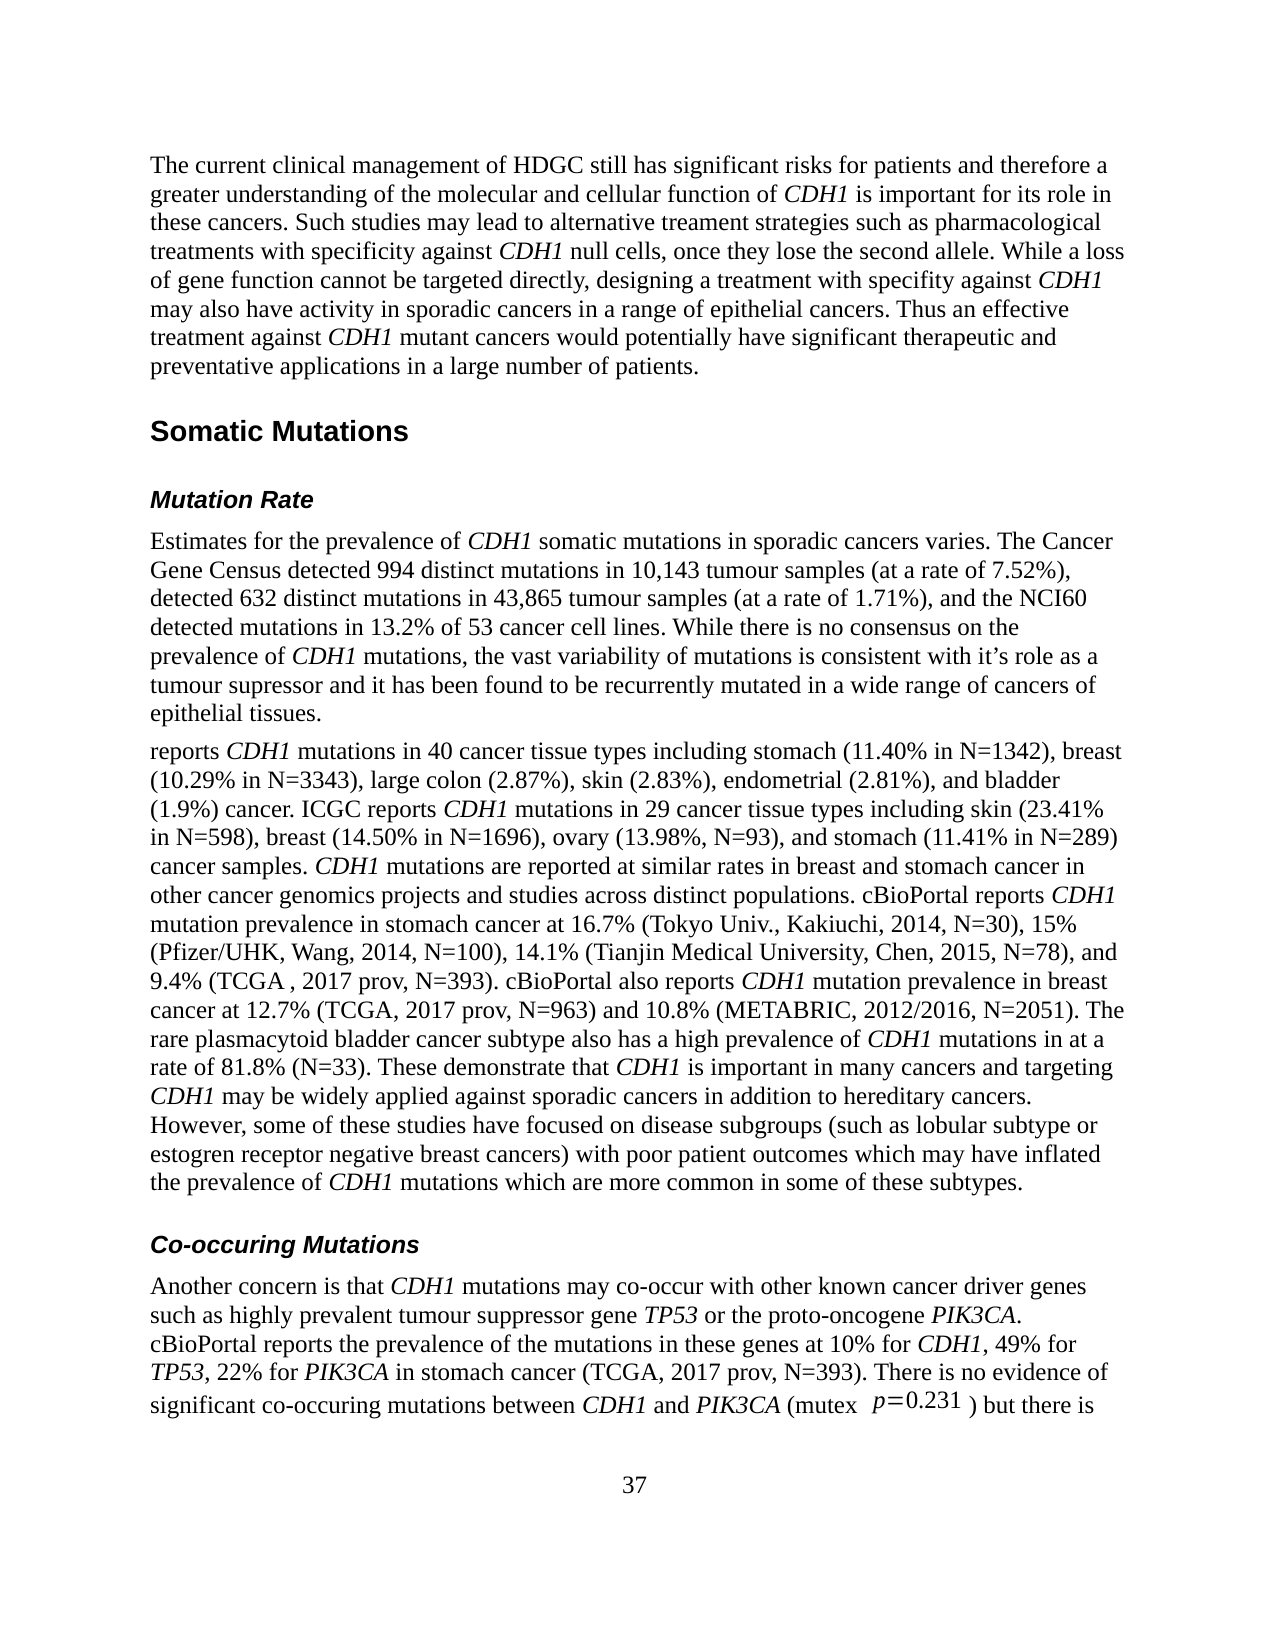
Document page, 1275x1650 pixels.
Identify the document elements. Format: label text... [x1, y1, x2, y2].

text Estimates for the prevalence of CDH1 somatic mutations in sporadic cancers varies. The Cancer Gene Census detected 994 distinct mutations in 10,143 tumour samples (at a rate of 7.52%), detected 632 distinct mutations in 43,865 tumour samples (at a rate of 1.71%), and the NCI60 detected mutations in 13.2% of 53 cancer cell lines. While there is no consensus on the prevalence of CDH1 mutations, the vast variability of mutations is consistent with it’s role as a tumour supressor and it has been found to be recurrently mutated in a wide range of cancers of epithelial tissues. [150, 526, 1125, 727]
subtitle Co-occuring Mutations [150, 1230, 1125, 1259]
text The current clinical management of HDGC still has significant risks for patients and therefore a greater understanding of the molecular and cellular function of CDH1 is important for its role in these cancers. Such studies may lead to alternative treament strategies such as pharmacological treatments with specificity against CDH1 null cells, once they lose the second allele. While a loss of gene function cannot be targeted directly, designing a treatment with specifity against CDH1 may also have activity in sporadic cancers in a range of epithelial cancers. Thus an effective treatment against CDH1 mutant cancers would potentially have significant therapeutic and preventative applications in a large number of patients. [150, 150, 1125, 380]
subtitle Somatic Mutations [150, 414, 1125, 447]
text reports CDH1 mutations in 40 cancer tissue types including stomach (11.40% in N=1342), breast (10.29% in N=3343), large colon (2.87%), skin (2.83%), endometrial (2.81%), and bladder (1.9%) cancer. ICGC reports CDH1 mutations in 29 cancer tissue types including skin (23.41% in N=598), breast (14.50% in N=1696), ovary (13.98%, N=93), and stomach (11.41% in N=289) cancer samples. CDH1 mutations are reported at similar rates in breast and stomach cancer in other cancer genomics projects and studies across distinct populations. cBioPortal reports CDH1 mutation prevalence in stomach cancer at 16.7% (Tokyo Univ., Kakiuchi, 2014, N=30), 15% (Pfizer/UHK, Wang, 2014, N=100), 14.1% (Tianjin Medical University, Chen, 2015, N=78), and 9.4% (TCGA , 2017 prov, N=393). cBioPortal also reports CDH1 mutation prevalence in breast cancer at 12.7% (TCGA, 2017 prov, N=963) and 10.8% (METABRIC, 2012/2016, N=2051). The rare plasmacytoid bladder cancer subtype also has a high prevalence of CDH1 mutations in at a rate of 81.8% (N=33). These demonstrate that CDH1 is important in many cancers and targeting CDH1 may be widely applied against sporadic cancers in addition to hereditary cancers. However, some of these studies have focused on disease subgroups (such as lobular subtype or estogren receptor negative breast cancers) with poor patient outcomes which may have inflated the prevalence of CDH1 mutations which are more common in some of these subtypes. [150, 736, 1125, 1196]
text Another concern is that CDH1 mutations may co-occur with other known cancer driver genes such as highly prevalent tumour suppressor gene TP53 or the proto-oncogene PIK3CA. cBioPortal reports the prevalence of the mutations in these genes at 10% for CDH1, 49% for TP53, 22% for PIK3CA in stomach cancer (TCGA, 2017 prov, N=393). There is no evidence of significant co-occuring mutations between CDH1 and PIK3CA (mutex ) but there is evidence for significant mutually exclusive mutations for CDH1 (mutex ) and PIK3CA (mutex ) with TP53. cBioPortal also reports the prevalence of the mutations in these genes at 13% for CDH1, 32% for TP53, 36% for PIK3CA in breast cancer (TCGA, 2017 prov, N=3963. There is evidence of significant co-occuring mutations with CDH1 and PIK3CA (mutex ) and evidence for significant mutually exclusive mutations for CDH1 (mutex ) and PIK3CA (mutex ) with TP53. [150, 1271, 1125, 1419]
subtitle Mutation Rate [150, 485, 1125, 513]
